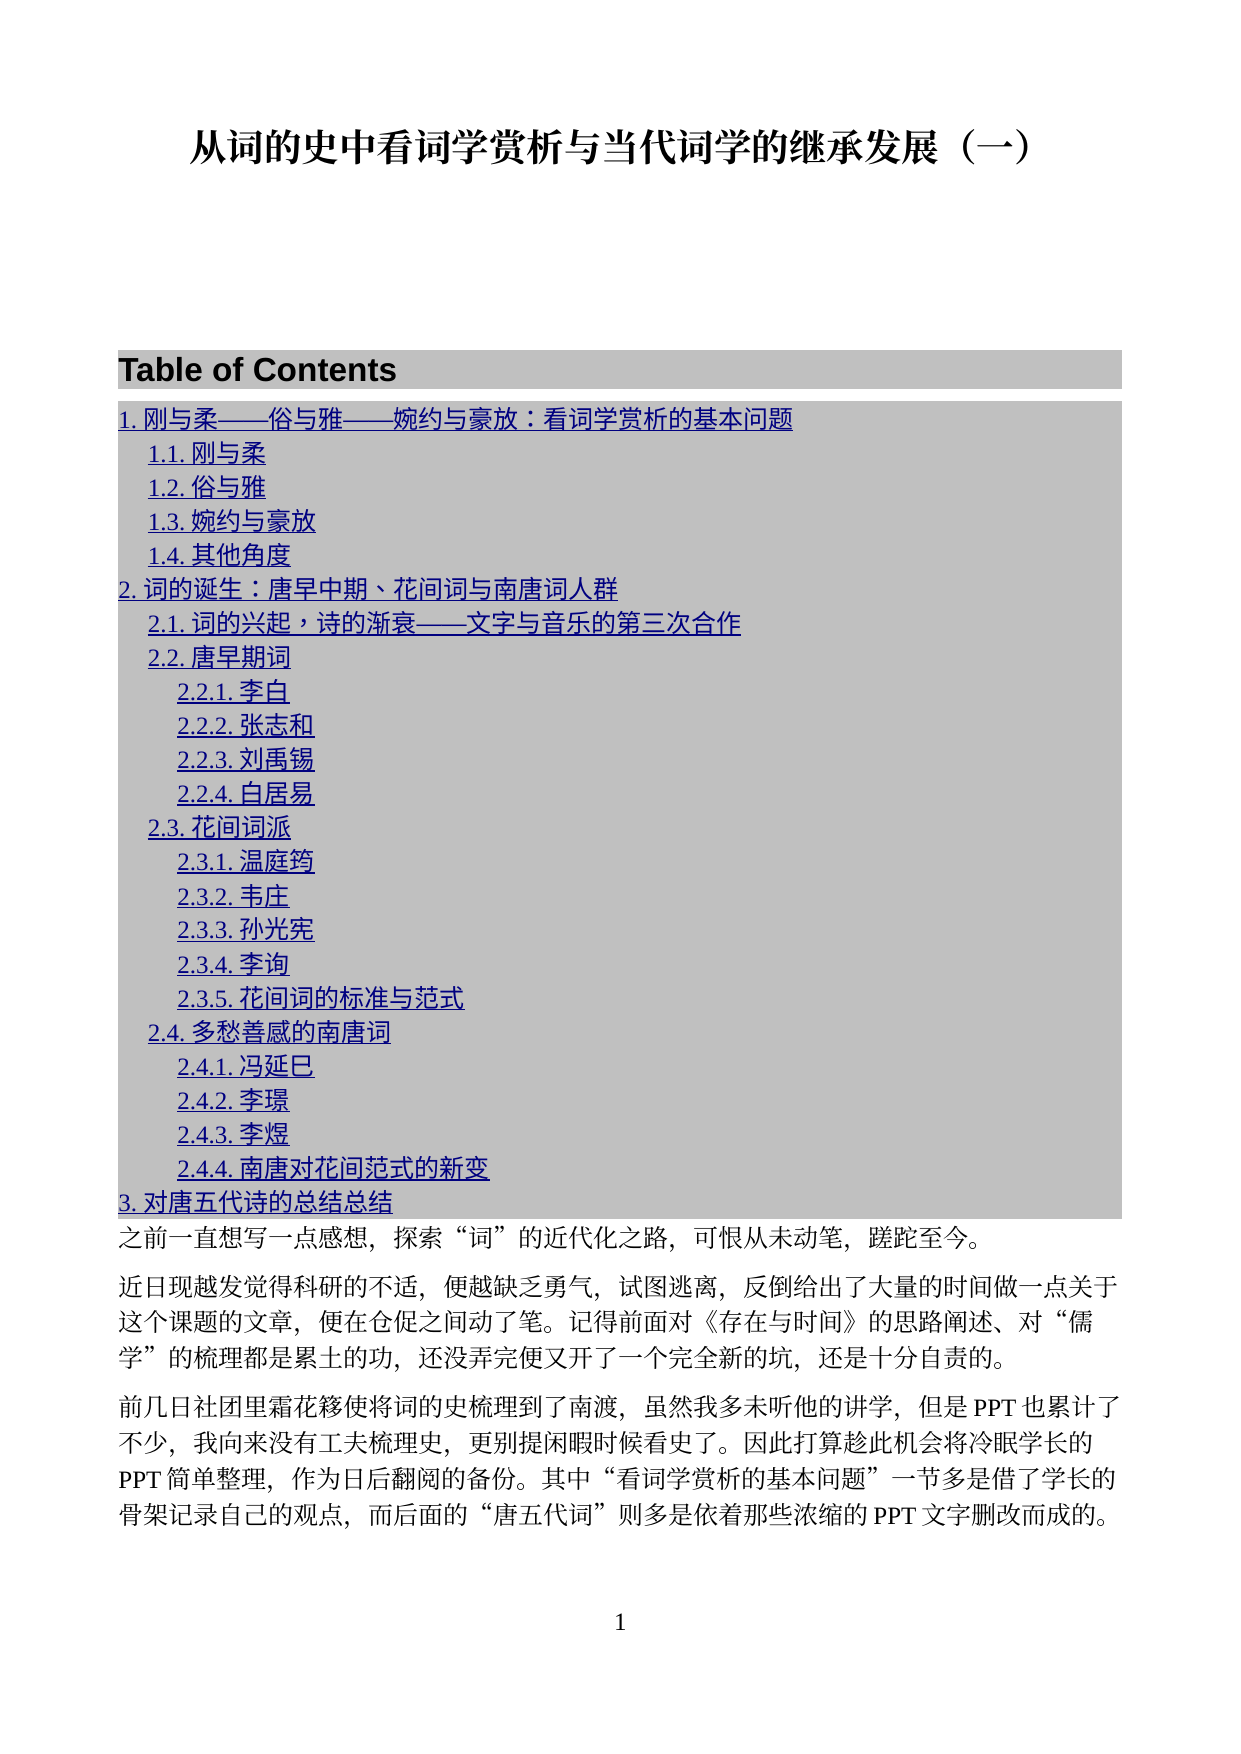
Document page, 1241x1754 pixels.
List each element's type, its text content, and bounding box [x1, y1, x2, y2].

text 2.3.1. 温庭筠 [177, 844, 1122, 878]
subtitle Table of Contents [118, 350, 1122, 389]
text 2.3.2. 韦庄 [177, 878, 1122, 912]
title 从词的史中看词学赏析与当代词学的继承发展（一） [118, 118, 1122, 172]
text 前几日社团里霜花簃使将词的史梳理到了南渡，虽然我多未听他的讲学，但是PPT也累计了不少，我向来没有工夫梳理史，更别提闲暇时候看史了。因此打算趁此机会将冷眠学长的PPT简单整理，作为日后翻阅的备份。其中“看词学赏析的基本问题”一节多是借了学长的骨架记录自己的观点，而后面的“唐五代词”则多是依着那些浓缩的PPT文字删改而成的。 [118, 1387, 1122, 1531]
text 2.3.5. 花间词的标准与范式 [177, 980, 1122, 1014]
text 2.3.4. 李询 [177, 946, 1122, 980]
text 2.3.3. 孙光宪 [177, 912, 1122, 946]
text 2.4.3. 李煜 [177, 1117, 1122, 1151]
text 2.2.4. 白居易 [177, 776, 1122, 810]
text 2.1. 词的兴起，诗的渐衰——文字与音乐的第三次合作 [148, 606, 1122, 640]
text 2.2. 唐早期词 [148, 640, 1122, 674]
text 1. 刚与柔——俗与雅——婉约与豪放：看词学赏析的基本问题 [118, 401, 1122, 435]
text 1.2. 俗与雅 [148, 469, 1122, 503]
text 近日现越发觉得科研的不适，便越缺乏勇气，试图逃离，反倒给出了大量的时间做一点关于这个课题的文章，便在仓促之间动了笔。记得前面对《存在与时间》的思路阐述、对“儒学”的梳理都是累土的功，还没弄完便又开了一个完全新的坑，还是十分自责的。 [118, 1267, 1122, 1375]
text 2.4.4. 南唐对花间范式的新变 [177, 1151, 1122, 1185]
text 2.2.1. 李白 [177, 674, 1122, 708]
text 1.1. 刚与柔 [148, 435, 1122, 469]
text 2. 词的诞生：唐早中期、花间词与南唐词人群 [118, 572, 1122, 606]
text 1.4. 其他角度 [148, 537, 1122, 572]
text 2.2.3. 刘禹锡 [177, 742, 1122, 776]
text 2.4.1. 冯延巳 [177, 1048, 1122, 1082]
text 3. 对唐五代诗的总结总结 [118, 1185, 1122, 1219]
text 1.3. 婉约与豪放 [148, 503, 1122, 537]
subtitle 22730@LIANGZI-CC [118, 229, 1122, 277]
text 2.3. 花间词派 [148, 810, 1122, 844]
text 2.4. 多愁善感的南唐词 [148, 1014, 1122, 1048]
text 2.2.2. 张志和 [177, 708, 1122, 742]
text 之前一直想写一点感想，探索“词”的近代化之路，可恨从未动笔，蹉跎至今。 [118, 1219, 1122, 1255]
text 2.4.2. 李璟 [177, 1082, 1122, 1117]
